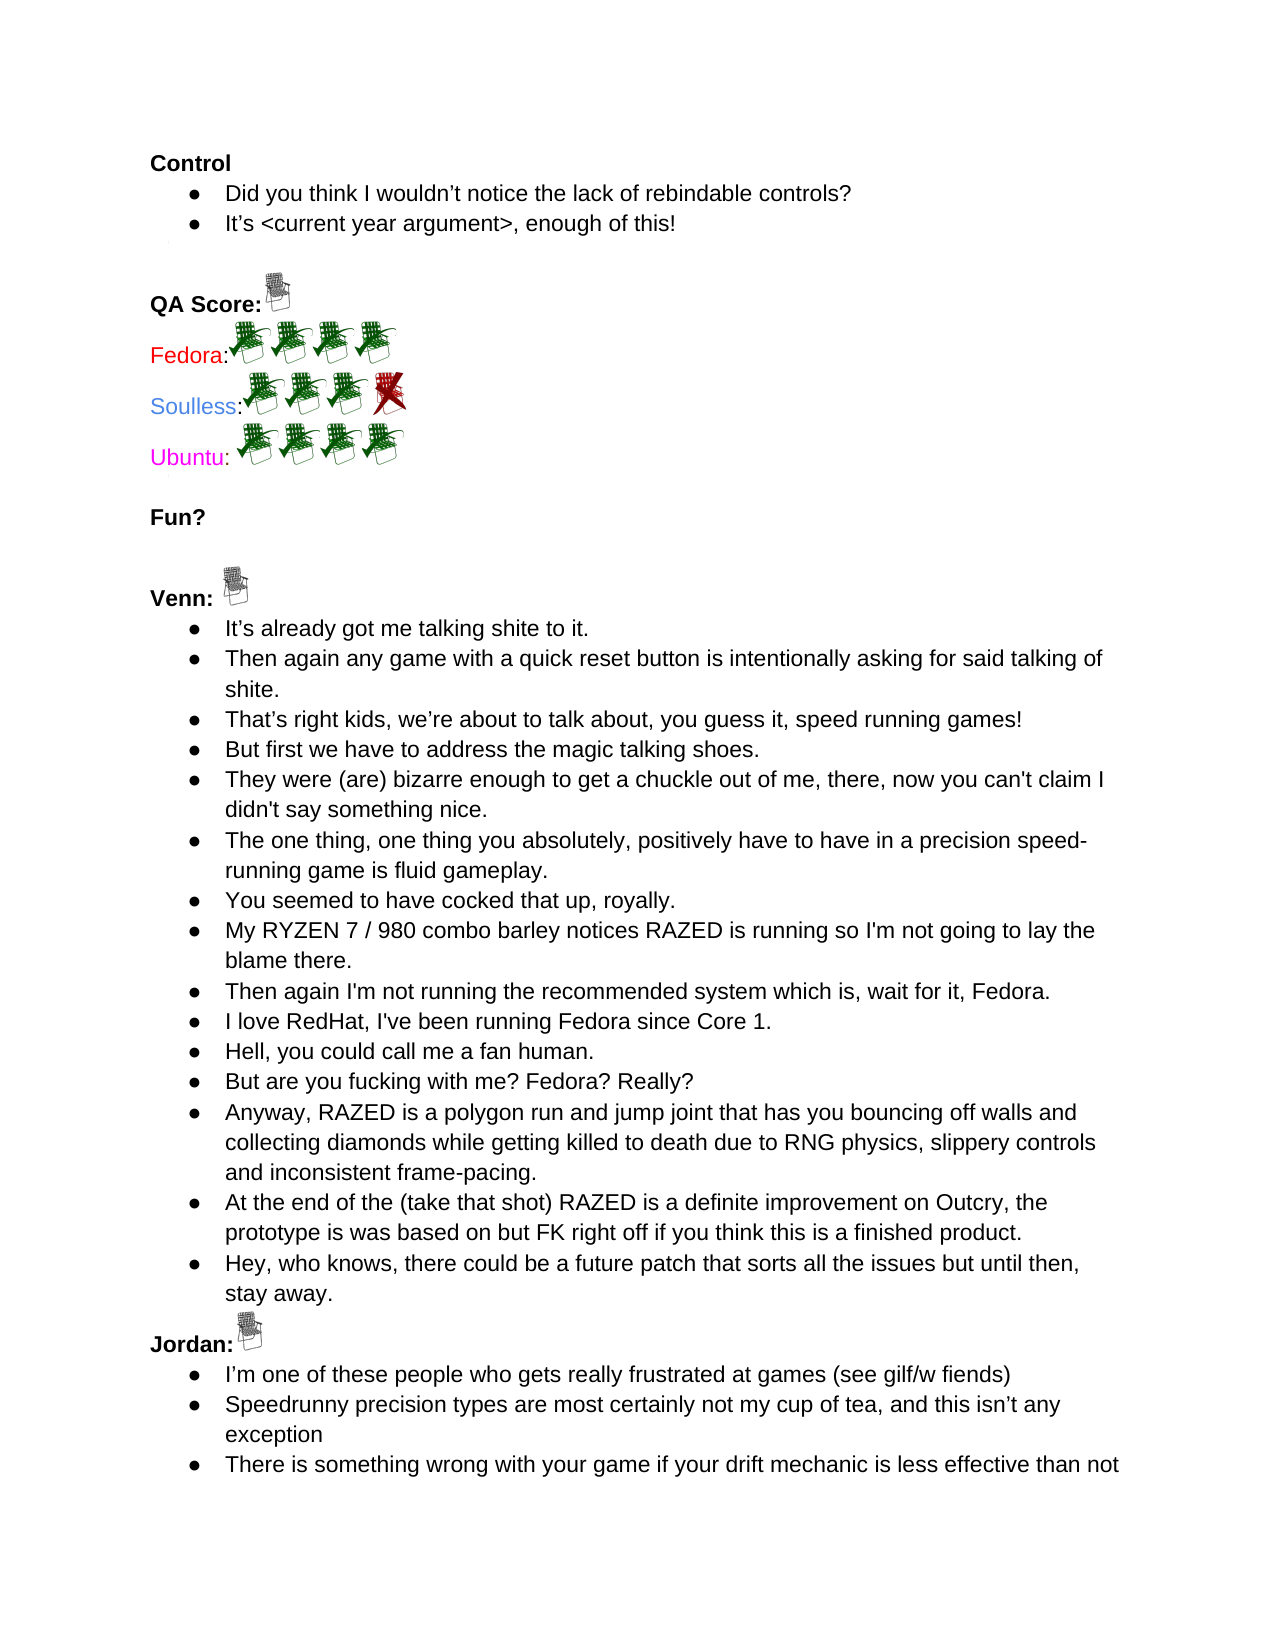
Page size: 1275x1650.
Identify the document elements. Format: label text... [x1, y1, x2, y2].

picture [234, 1310, 266, 1352]
list Then again I'm not running the recommended system which is, wait for it, Fedora. [187, 978, 1125, 1004]
list That’s right kids, we’re about to talk about, you guess it, speed running games! [187, 706, 1125, 732]
list Hey, who knows, there could be a future patch that sorts all the issues but until then, stay away. [187, 1249, 1125, 1306]
list The one thing, one thing you absolutely, positively have to have in a precision speed-running game is fluid gameplay. [187, 827, 1125, 883]
list I’m one of these people who gets really frustrated at games (see gilf/w fiends) [187, 1361, 1125, 1387]
list Then again any game with a quick reset button is intentionally asking for said talking of shite. [187, 645, 1125, 702]
list Did you think I wouldn’t notice the lack of rebindable controls? [187, 180, 1125, 207]
picture [262, 270, 294, 313]
picture [242, 372, 411, 415]
text Venn: [150, 564, 1125, 611]
list But first we have to address the magic talking shoes. [187, 736, 1125, 762]
list There is something wrong with your game if your drift mechanic is less effective than not [187, 1451, 1125, 1478]
picture [228, 321, 397, 364]
text QA Score: [150, 271, 1125, 318]
list They were (are) bizarre enough to get a chuckle out of me, there, now you can't claim I didn't say something nice. [187, 766, 1125, 823]
text Fun? [150, 504, 1125, 530]
text Jordan: [150, 1310, 1125, 1357]
list It’s already got me talking shite to it. [187, 615, 1125, 642]
list At the end of the (take that shot) RAZED is a definite improvement on Outcry, the prototype is was based on but FK right off if you think this is a finished product. [187, 1189, 1125, 1246]
picture [220, 564, 252, 607]
picture [236, 423, 404, 465]
list Speedrunny precision types are most certainly not my cup of tea, and this isn’t any exception [187, 1391, 1125, 1448]
list Anyway, RAZED is a polygon run and jump joint that has you bouncing off walls and collecting diamonds while getting killed to death due to RNG physics, slippery controls and inconsistent frame-pacing. [187, 1098, 1125, 1185]
text Control [150, 150, 1125, 176]
list Hell, you could call me a fan human. [187, 1038, 1125, 1064]
list I love RedHat, I've been running Fedora since Core 1. [187, 1008, 1125, 1034]
list You seemed to have cocked that up, royally. [187, 887, 1125, 913]
list My RYZEN 7 / 980 combo barley notices RAZED is running so I'm not going to lay the blame there. [187, 917, 1125, 974]
text Fedora: Soulless: Ubuntu: [150, 322, 1125, 470]
list It’s <current year argument>, enough of this! [187, 210, 1125, 237]
list But are you fucking with me? Fedora? Really? [187, 1068, 1125, 1095]
